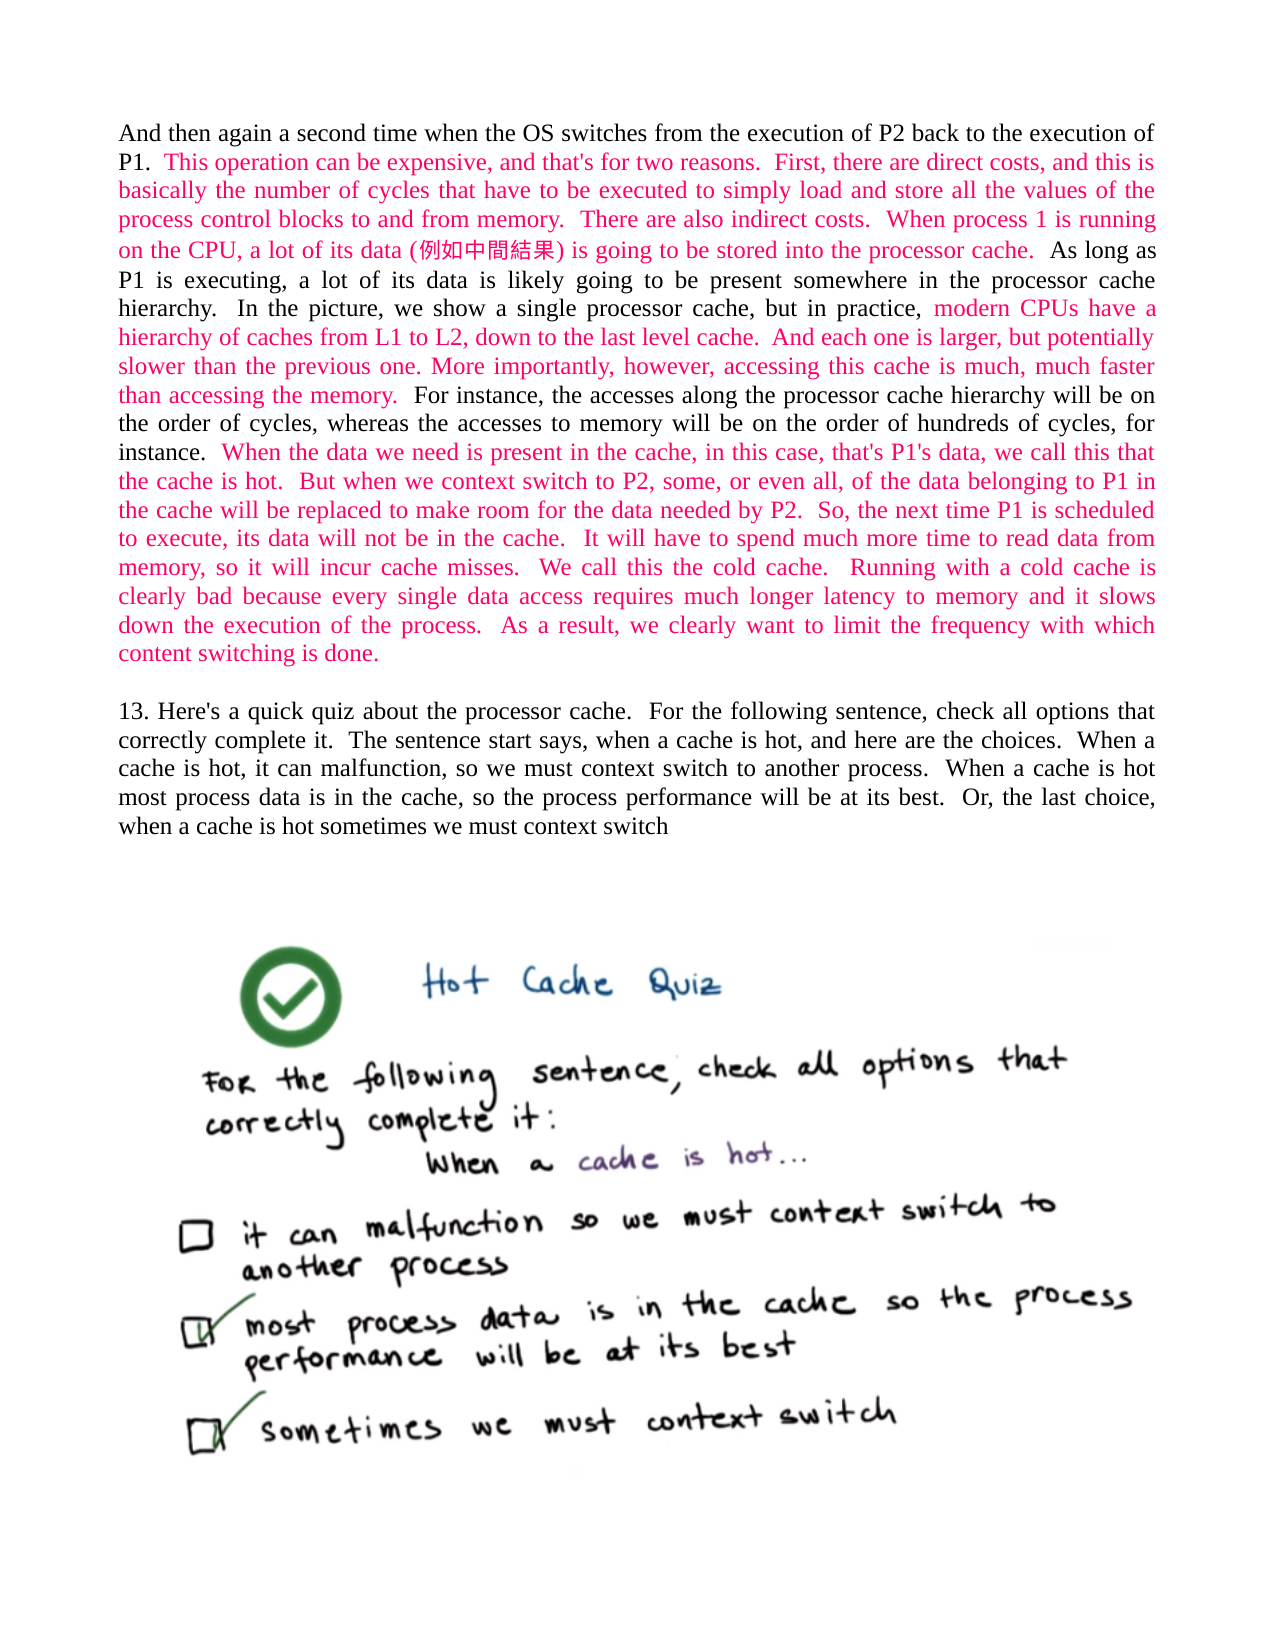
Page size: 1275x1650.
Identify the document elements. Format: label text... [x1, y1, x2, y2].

text And then again a second time when the OS switches from the execution of P2 back to the execution of P1. This operation can be expensive, and that's for two reasons. First, there are direct costs, and this is basically the number of cycles that have to be executed to simply load and store all the values of the process control blocks to and from memory. There are also indirect costs. When process 1 is running on the CPU, a lot of its data (例如中間結果) is going to be stored into the processor cache. As long as P1 is executing, a lot of its data is likely going to be present somewhere in the processor cache hierarchy. In the picture, we show a single processor cache, but in practice, modern CPUs have a hierarchy of caches from L1 to L2, down to the last level cache. And each one is larger, but potentially slower than the previous one. More importantly, however, accessing this cache is much, much faster than accessing the memory. For instance, the accesses along the processor cache hierarchy will be on the order of cycles, whereas the accesses to memory will be on the order of hundreds of cycles, for instance. When the data we need is present in the cache, in this case, that's P1's data, we call this that the cache is hot. But when we context switch to P2, some, or even all, of the data belonging to P1 in the cache will be replaced to make room for the data needed by P2. So, the next time P1 is scheduled to execute, its data will not be in the cache. It will have to spend much more time to read data from memory, so it will incur cache misses. We call this the cold cache. Running with a cold cache is clearly bad because every single data access requires much longer latency to memory and it slows down the execution of the process. As a result, we clearly want to limit the frequency with which content switching is done. [118, 118, 1157, 667]
picture [118, 926, 1157, 1475]
text 13. Here's a quick quiz about the processor cache. For the following sentence, check all options that correctly complete it. The sentence start says, when a cache is hot, and here are the choices. When a cache is hot, it can malfunction, so we must context switch to another process. When a cache is hot most process data is in the cache, so the process performance will be at its best. Or, the last choice, when a cache is hot sometimes we must context switch [118, 696, 1157, 840]
